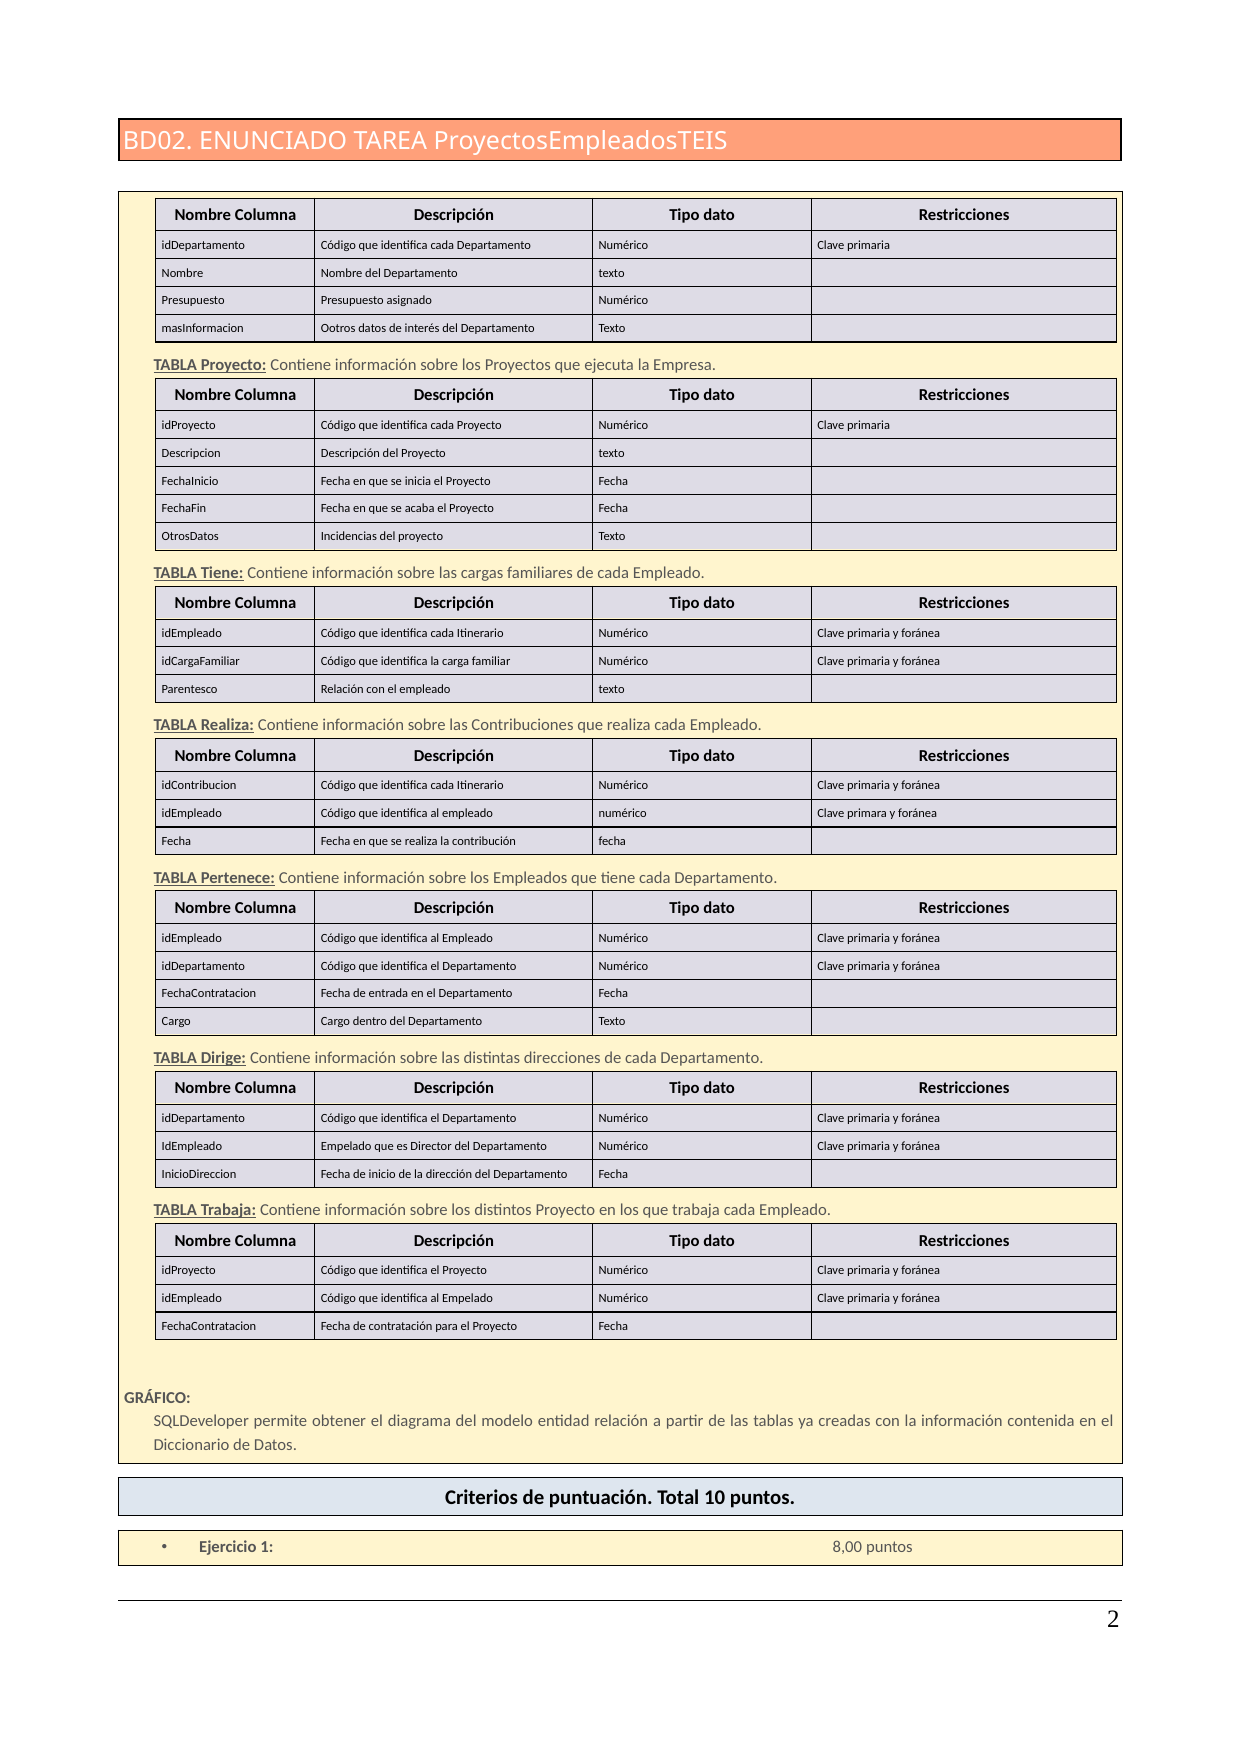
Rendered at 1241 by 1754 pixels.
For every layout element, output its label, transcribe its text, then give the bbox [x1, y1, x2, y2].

table_cell Ootros datos de interés del Departamento [315, 315, 592, 341]
table_cell Numérico [593, 1257, 811, 1284]
table_header Restricciones [812, 739, 1116, 771]
table_cell Numérico [593, 1285, 811, 1311]
table_cell [812, 287, 1116, 314]
table_cell idProyecto [156, 411, 314, 438]
table_header Descripción [315, 199, 592, 230]
table_cell Cargo [156, 1008, 314, 1034]
table_header Criterios de puntuación. Total 10 puntos. [119, 1478, 1122, 1515]
table_cell texto [593, 259, 811, 286]
table_header Nombre Columna [156, 1224, 314, 1256]
table_cell Código que identifica al Empleado [315, 924, 592, 951]
table_cell Código que identifica el Departamento [315, 952, 592, 979]
table_cell Texto [593, 523, 811, 549]
table_cell Clave primaria y foránea [812, 772, 1116, 799]
table_cell Fecha de inicio de la dirección del Departamento [315, 1160, 592, 1187]
table_cell Numérico [593, 924, 811, 951]
table_cell FechaInicio [156, 467, 314, 494]
table_cell Numérico [593, 620, 811, 646]
table_header Descripción [315, 1072, 592, 1103]
table_cell Fecha [593, 1160, 811, 1187]
table_header TABLA Proyecto: Contiene información sobre los Proyectos que ejecuta la Empresa. TABLA Tiene: Contiene información sobre las cargas familiares de cada Empleado. TABLA Realiza: Contiene información sobre las Contribuciones que realiza cada Empleado. TABLA Pertenece: Contiene información sobre los Empleados que tiene cada Departamento. TABLA Dirige: Contiene información sobre las distintas direcciones de cada Departamento. TABLA Trabaja: Contiene información sobre los distintos Proyecto en los que trabaja cada Empleado. GRÁFICO: SQLDeveloper permite obtener el diagrama del modelo entidad relación a partir de las tablas ya creadas con la información contenida en el Diccionario de Datos. [119, 192, 1122, 1463]
table_cell FechaContratacion [156, 980, 314, 1007]
table_cell Clave primaria y foránea [812, 924, 1116, 951]
table_cell numérico [593, 800, 811, 826]
table_cell [812, 523, 1116, 549]
table_cell Numérico [593, 772, 811, 799]
table_cell [812, 439, 1116, 466]
table_header Tipo dato [593, 379, 811, 410]
table_cell Fecha [593, 1313, 811, 1339]
table_header Tipo dato [593, 1224, 811, 1256]
table_cell [812, 980, 1116, 1007]
table_cell Código que identifica el Proyecto [315, 1257, 592, 1284]
table_cell idEmpleado [156, 1285, 314, 1311]
table_header Descripción [315, 739, 592, 771]
table_cell Numérico [593, 1105, 811, 1131]
table_cell texto [593, 439, 811, 466]
table_cell Incidencias del proyecto [315, 523, 592, 549]
table_cell masInformacion [156, 315, 314, 341]
table_cell texto [593, 675, 811, 702]
table_header Tipo dato [593, 891, 811, 923]
table_cell Presupuesto asignado [315, 287, 592, 314]
table_header Restricciones [812, 379, 1116, 410]
table_header Nombre Columna [156, 1072, 314, 1103]
table_header Restricciones [812, 1072, 1116, 1103]
table_cell [812, 1008, 1116, 1034]
table_cell [812, 828, 1116, 854]
table_header Restricciones [812, 891, 1116, 923]
table_cell idEmpleado [156, 924, 314, 951]
table_cell Código que identifica al Empelado [315, 1285, 592, 1311]
table_cell Fecha en que se acaba el Proyecto [315, 495, 592, 522]
table_header Nombre Columna [156, 379, 314, 410]
table_cell Clave primaria [812, 231, 1116, 258]
table_cell Parentesco [156, 675, 314, 702]
table_cell Clave primaria y foránea [812, 1105, 1116, 1131]
table_cell Código que identifica cada Proyecto [315, 411, 592, 438]
table_cell Fecha [593, 495, 811, 522]
table_cell Clave primaria y foránea [812, 620, 1116, 646]
table_cell Numérico [593, 411, 811, 438]
table_cell Clave primaria y foránea [812, 952, 1116, 979]
table_header Nombre Columna [156, 739, 314, 771]
table_cell Numérico [593, 647, 811, 674]
table_cell Numérico [593, 287, 811, 314]
table_cell fecha [593, 828, 811, 854]
table_cell idContribucion [156, 772, 314, 799]
table_header Restricciones [812, 1224, 1116, 1256]
table_cell idDepartamento [156, 231, 314, 258]
table_cell Código que identifica el Departamento [315, 1105, 592, 1131]
table_cell Código que identifica al empleado [315, 800, 592, 826]
table_cell Numérico [593, 1132, 811, 1159]
table_cell Código que identifica cada Itinerario [315, 620, 592, 646]
table_header Tipo dato [593, 199, 811, 230]
table_cell Descripcion [156, 439, 314, 466]
table_header Restricciones [812, 587, 1116, 618]
table_cell idEmpleado [156, 800, 314, 826]
table_header Ejercicio 1: 8,00 puntos Al ejecutar en el editor de SQL, debe funcionar. Cada tabla con las restricciones y especificaciones: 1 punto Gráfico: 2,00 puntos TOTAL: 10 puntos [119, 1531, 1122, 1565]
table_cell Nombre del Departamento [315, 259, 592, 286]
table_cell Clave primaria y foránea [812, 647, 1116, 674]
table_header Nombre Columna [156, 199, 314, 230]
table_cell Código que identifica la carga familiar [315, 647, 592, 674]
table_cell Fecha [156, 828, 314, 854]
table_cell Fecha [593, 980, 811, 1007]
table_cell Texto [593, 315, 811, 341]
table_cell idEmpleado [156, 620, 314, 646]
table_cell [812, 259, 1116, 286]
table_cell [812, 467, 1116, 494]
table_cell Fecha de entrada en el Departamento [315, 980, 592, 1007]
table_header Tipo dato [593, 1072, 811, 1103]
table_cell idDepartamento [156, 1105, 314, 1131]
table_cell [812, 315, 1116, 341]
table_cell Clave primara y foránea [812, 800, 1116, 826]
table_cell [812, 1160, 1116, 1187]
table_cell Texto [593, 1008, 811, 1034]
table_cell Clave primaria y foránea [812, 1285, 1116, 1311]
table_cell OtrosDatos [156, 523, 314, 549]
table_cell Cargo dentro del Departamento [315, 1008, 592, 1034]
table_cell Relación con el empleado [315, 675, 592, 702]
table_header Tipo dato [593, 587, 811, 618]
table_header Descripción [315, 891, 592, 923]
table_header Nombre Columna [156, 891, 314, 923]
table_cell Numérico [593, 231, 811, 258]
table_cell [812, 675, 1116, 702]
table_cell Fecha en que se realiza la contribución [315, 828, 592, 854]
table_header Descripción [315, 379, 592, 410]
table_cell Clave primaria [812, 411, 1116, 438]
table_cell Numérico [593, 952, 811, 979]
table_cell FechaContratacion [156, 1313, 314, 1339]
table_cell Nombre [156, 259, 314, 286]
table_cell [812, 1313, 1116, 1339]
table_header Restricciones [812, 199, 1116, 230]
table_header Descripción [315, 587, 592, 618]
table_cell Descripción del Proyecto [315, 439, 592, 466]
table_cell Código que identifica cada Departamento [315, 231, 592, 258]
table_cell [812, 495, 1116, 522]
table_cell Empelado que es Director del Departamento [315, 1132, 592, 1159]
table_cell Clave primaria y foránea [812, 1257, 1116, 1284]
table_cell Fecha de contratación para el Proyecto [315, 1313, 592, 1339]
table_cell Presupuesto [156, 287, 314, 314]
table_cell idCargaFamiliar [156, 647, 314, 674]
table_header Nombre Columna [156, 587, 314, 618]
table_cell IdEmpleado [156, 1132, 314, 1159]
table_cell idDepartamento [156, 952, 314, 979]
table_cell idProyecto [156, 1257, 314, 1284]
table_cell FechaFin [156, 495, 314, 522]
table_cell Fecha [593, 467, 811, 494]
table_cell Clave primaria y foránea [812, 1132, 1116, 1159]
table_cell Código que identifica cada Itinerario [315, 772, 592, 799]
table_cell InicioDireccion [156, 1160, 314, 1187]
table_header Tipo dato [593, 739, 811, 771]
table_header Descripción [315, 1224, 592, 1256]
table_cell Fecha en que se inicia el Proyecto [315, 467, 592, 494]
